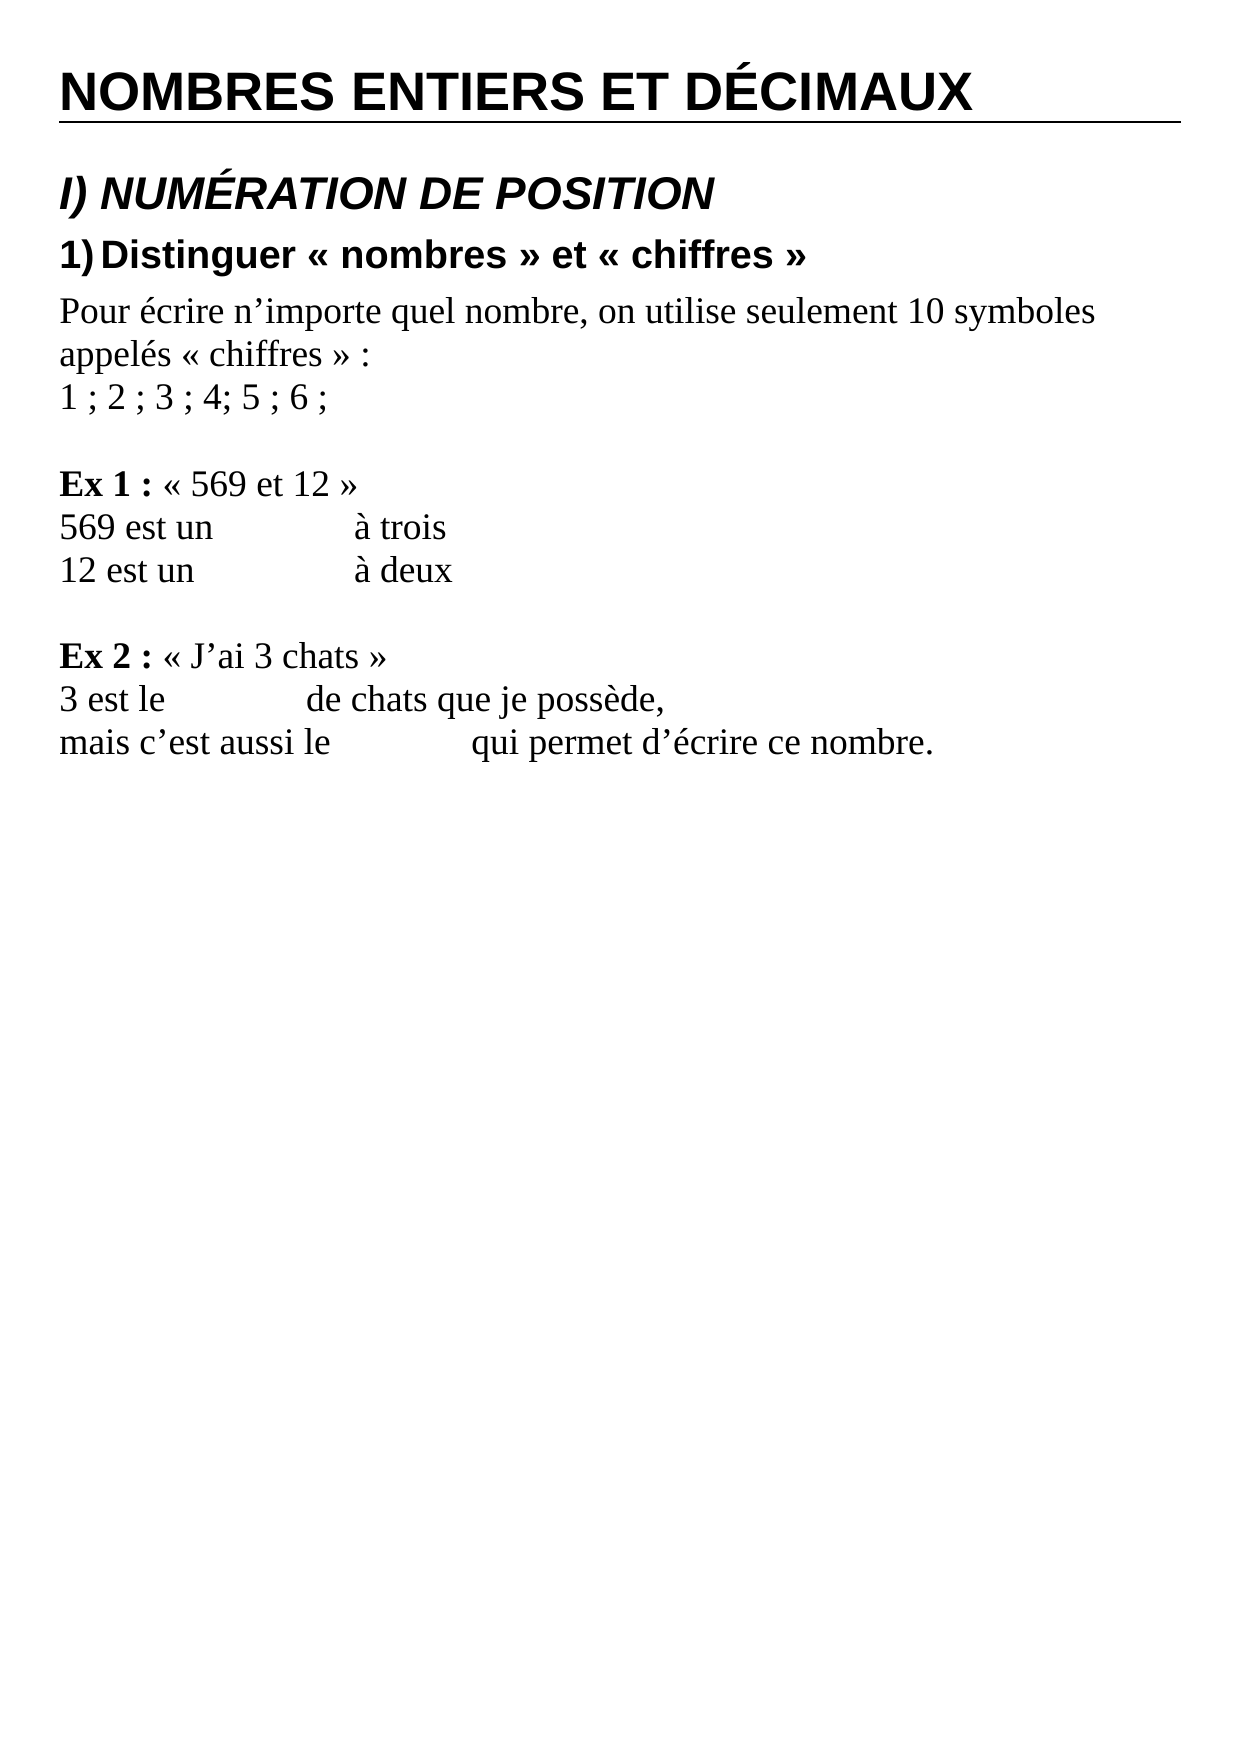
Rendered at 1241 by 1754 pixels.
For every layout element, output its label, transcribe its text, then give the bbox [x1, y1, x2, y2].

text Ex 2 : « J’ai 3 chats » [59, 633, 1181, 677]
text 12 est un à deux [59, 547, 1181, 590]
text mais c’est aussi le qui permet d’écrire ce nombre. [59, 720, 1181, 763]
text Nombres Entiers et décimaux [59, 59, 1181, 121]
text 1 ; 2 ; 3 ; 4; 5 ; 6 ; [59, 375, 1181, 418]
text 569 est un à trois [59, 504, 1181, 547]
text Ex 1 : « 569 et 12 » [59, 461, 1181, 504]
list Numération de position [59, 167, 1181, 219]
text Pour écrire n’importe quel nombre, on utilise seulement 10 symboles appelés « chiffres » : [59, 288, 1181, 375]
text 3 est le de chats que je possède, [59, 677, 1181, 720]
list Distinguer « nombres » et « chiffres » [59, 231, 1181, 277]
